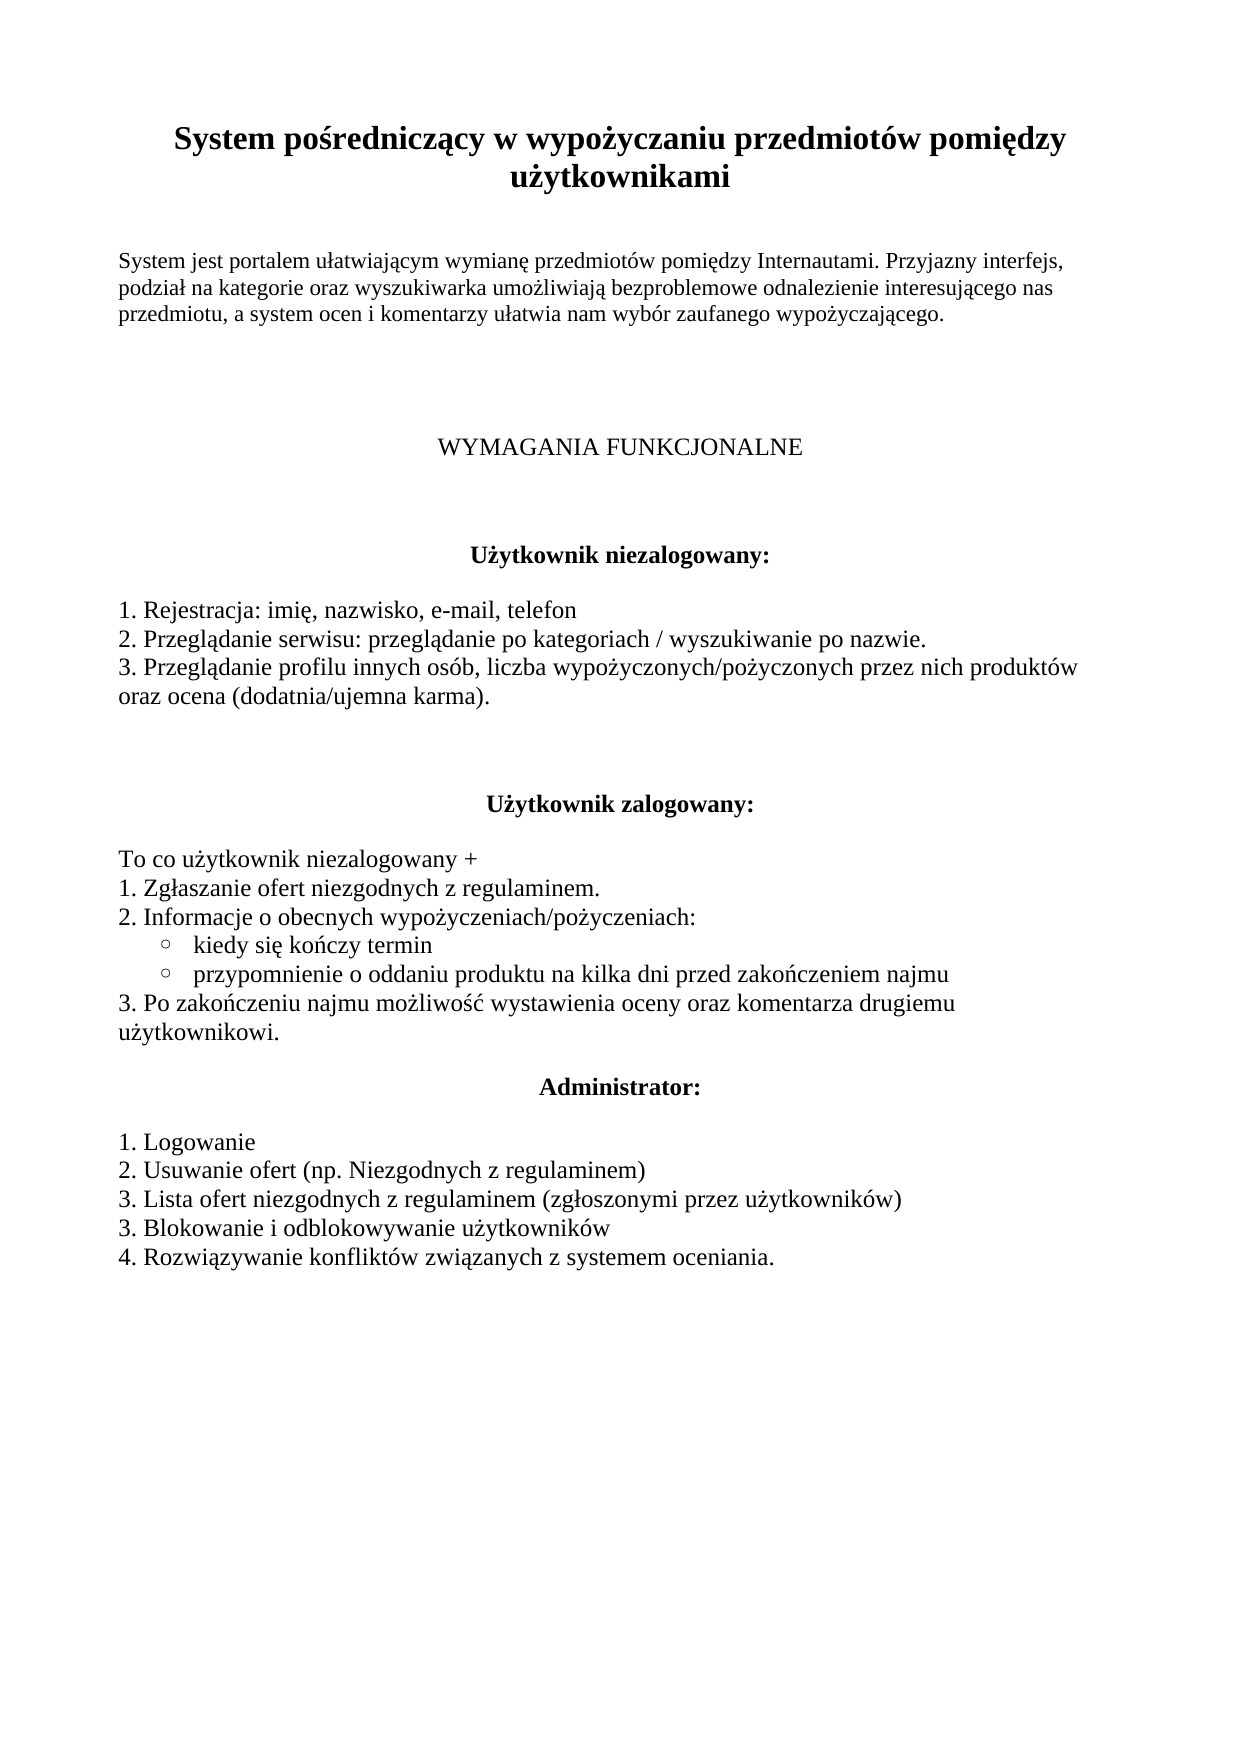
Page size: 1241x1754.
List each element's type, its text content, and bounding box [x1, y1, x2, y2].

text 3. Blokowanie i odblokowywanie użytkowników [118, 1213, 1122, 1242]
list przypomnienie o oddaniu produktu na kilka dni przed zakończeniem najmu [156, 959, 1122, 988]
text 2. Przeglądanie serwisu: przeglądanie po kategoriach / wyszukiwanie po nazwie. [118, 624, 1122, 652]
list kiedy się kończy termin [156, 930, 1122, 959]
text 3. Po zakończeniu najmu możliwość wystawienia oceny oraz komentarza drugiemu użytkownikowi. [118, 988, 1122, 1045]
text 1. Zgłaszanie ofert niezgodnych z regulaminem. [118, 873, 1122, 902]
text 2. Informacje o obecnych wypożyczeniach/pożyczeniach: [118, 902, 1122, 930]
text System jest portalem ułatwiającym wymianę przedmiotów pomiędzy Internautami. Przyjazny interfejs, podział na kategorie oraz wyszukiwarka umożliwiają bezproblemowe odnalezienie interesującego nas przedmiotu, a system ocen i komentarzy ułatwia nam wybór zaufanego wypożyczającego. [118, 247, 1122, 327]
text 4. Rozwiązywanie konfliktów związanych z systemem oceniania. [118, 1242, 1122, 1271]
text Administrator: [118, 1072, 1122, 1100]
text Użytkownik niezalogowany: [118, 540, 1122, 568]
text WYMAGANIA FUNKCJONALNE [118, 432, 1122, 461]
text System pośredniczący w wypożyczaniu przedmiotów pomiędzy użytkownikami [118, 118, 1122, 195]
text 3. Lista ofert niezgodnych z regulaminem (zgłoszonymi przez użytkowników) [118, 1184, 1122, 1213]
text 1. Rejestracja: imię, nazwisko, e-mail, telefon [118, 595, 1122, 624]
text To co użytkownik niezalogowany + [118, 844, 1122, 873]
text Użytkownik zalogowany: [118, 789, 1122, 818]
text 1. Logowanie [118, 1127, 1122, 1156]
text 2. Usuwanie ofert (np. Niezgodnych z regulaminem) [118, 1156, 1122, 1184]
text 3. Przeglądanie profilu innych osób, liczba wypożyczonych/pożyczonych przez nich produktów oraz ocena (dodatnia/ujemna karma). [118, 652, 1122, 710]
